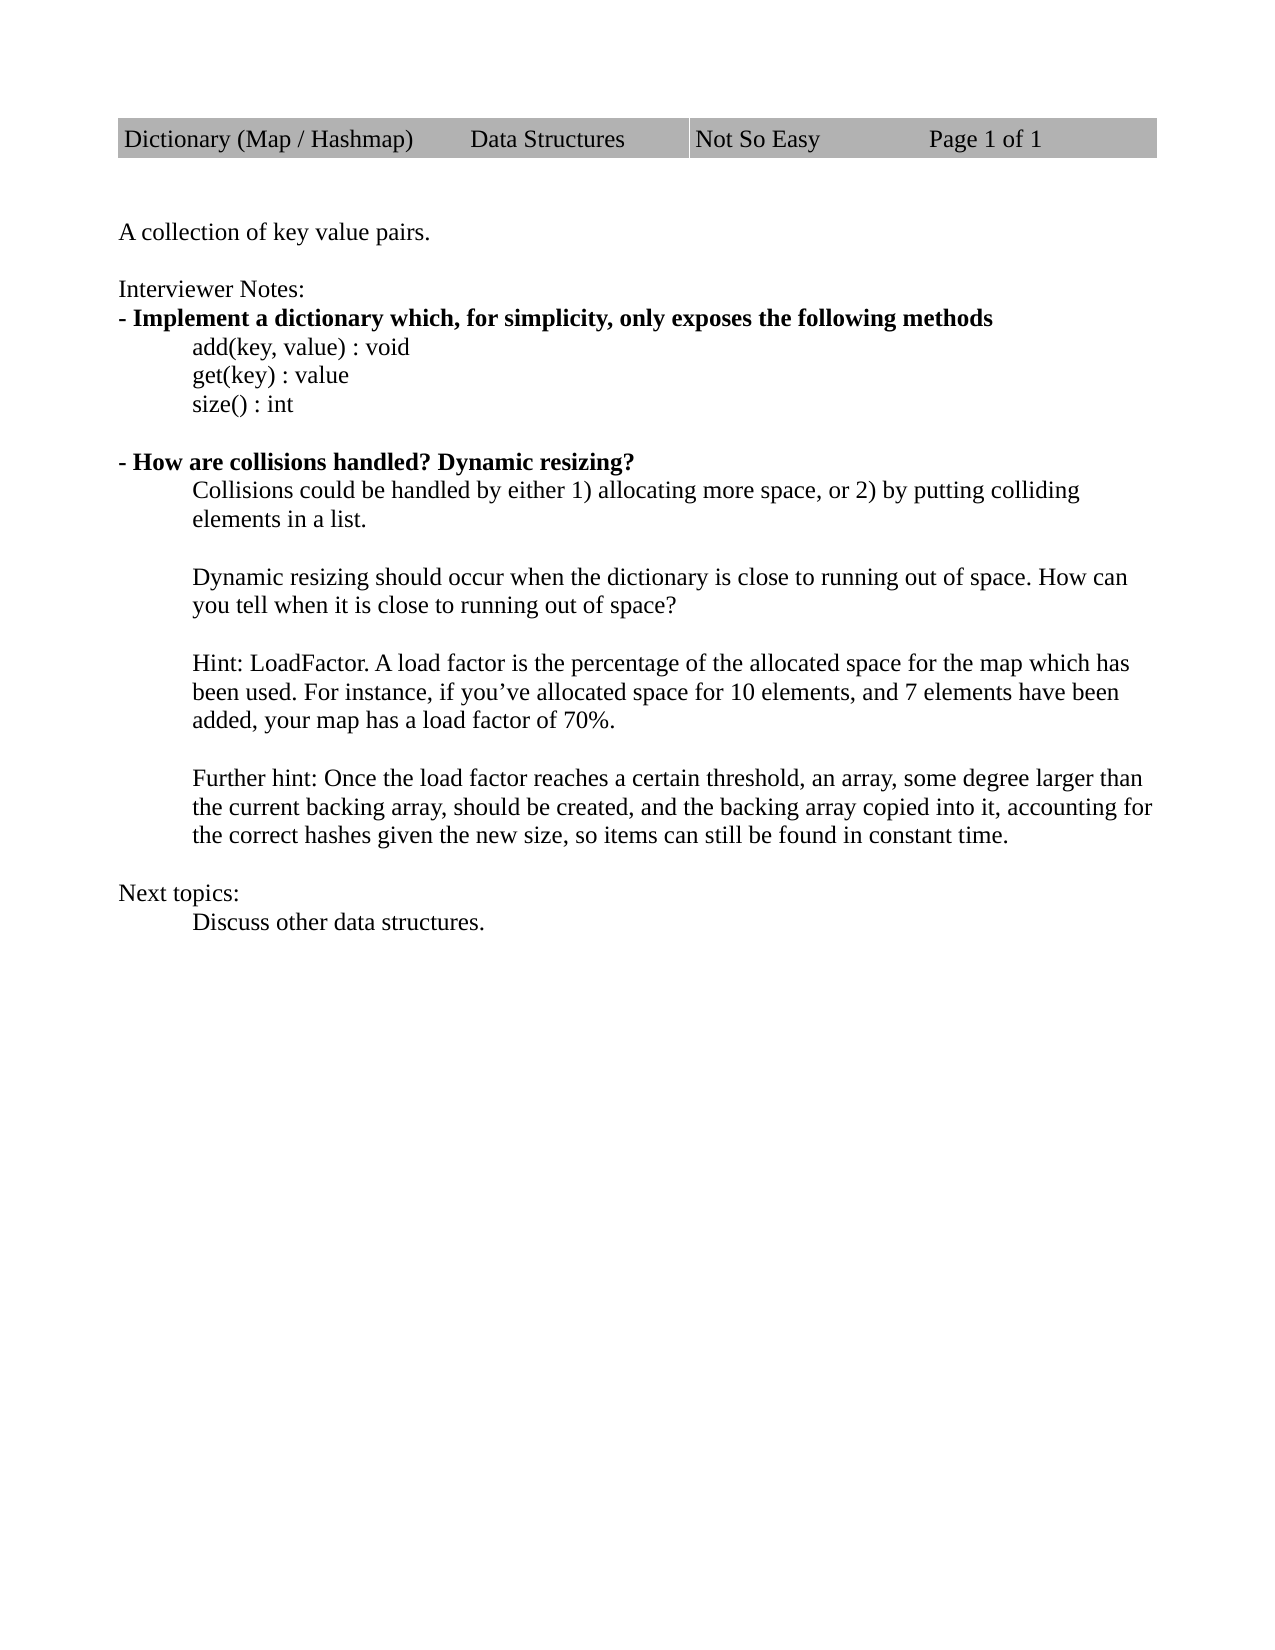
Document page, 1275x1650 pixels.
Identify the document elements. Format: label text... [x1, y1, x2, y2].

text add(key, value) : void [118, 332, 1157, 360]
text Discuss other data structures. [118, 907, 1157, 935]
text Dynamic resizing should occur when the dictionary is close to running out of space. How can you tell when it is close to running out of space? [192, 562, 1157, 619]
text A collection of key value pairs. Interviewer Notes: - Implement a dictionary which, for simplicity, only exposes the following methods [118, 217, 1157, 332]
text get(key) : value [118, 360, 1157, 389]
text - How are collisions handled? Dynamic resizing? [118, 447, 1157, 475]
text Next topics: [118, 878, 1157, 907]
text Hint: LoadFactor. A load factor is the percentage of the allocated space for the map which has been used. For instance, if you’ve allocated space for 10 elements, and 7 elements have been added, your map has a load factor of 70%. [192, 648, 1157, 734]
text Collisions could be handled by either 1) allocating more space, or 2) by putting colliding elements in a list. [192, 475, 1157, 533]
text size() : int [118, 389, 1157, 418]
text Further hint: Once the load factor reaches a certain threshold, an array, some degree larger than the current backing array, should be created, and the backing array copied into it, accounting for the correct hashes given the new size, so items can still be found in constant time. [192, 763, 1157, 849]
